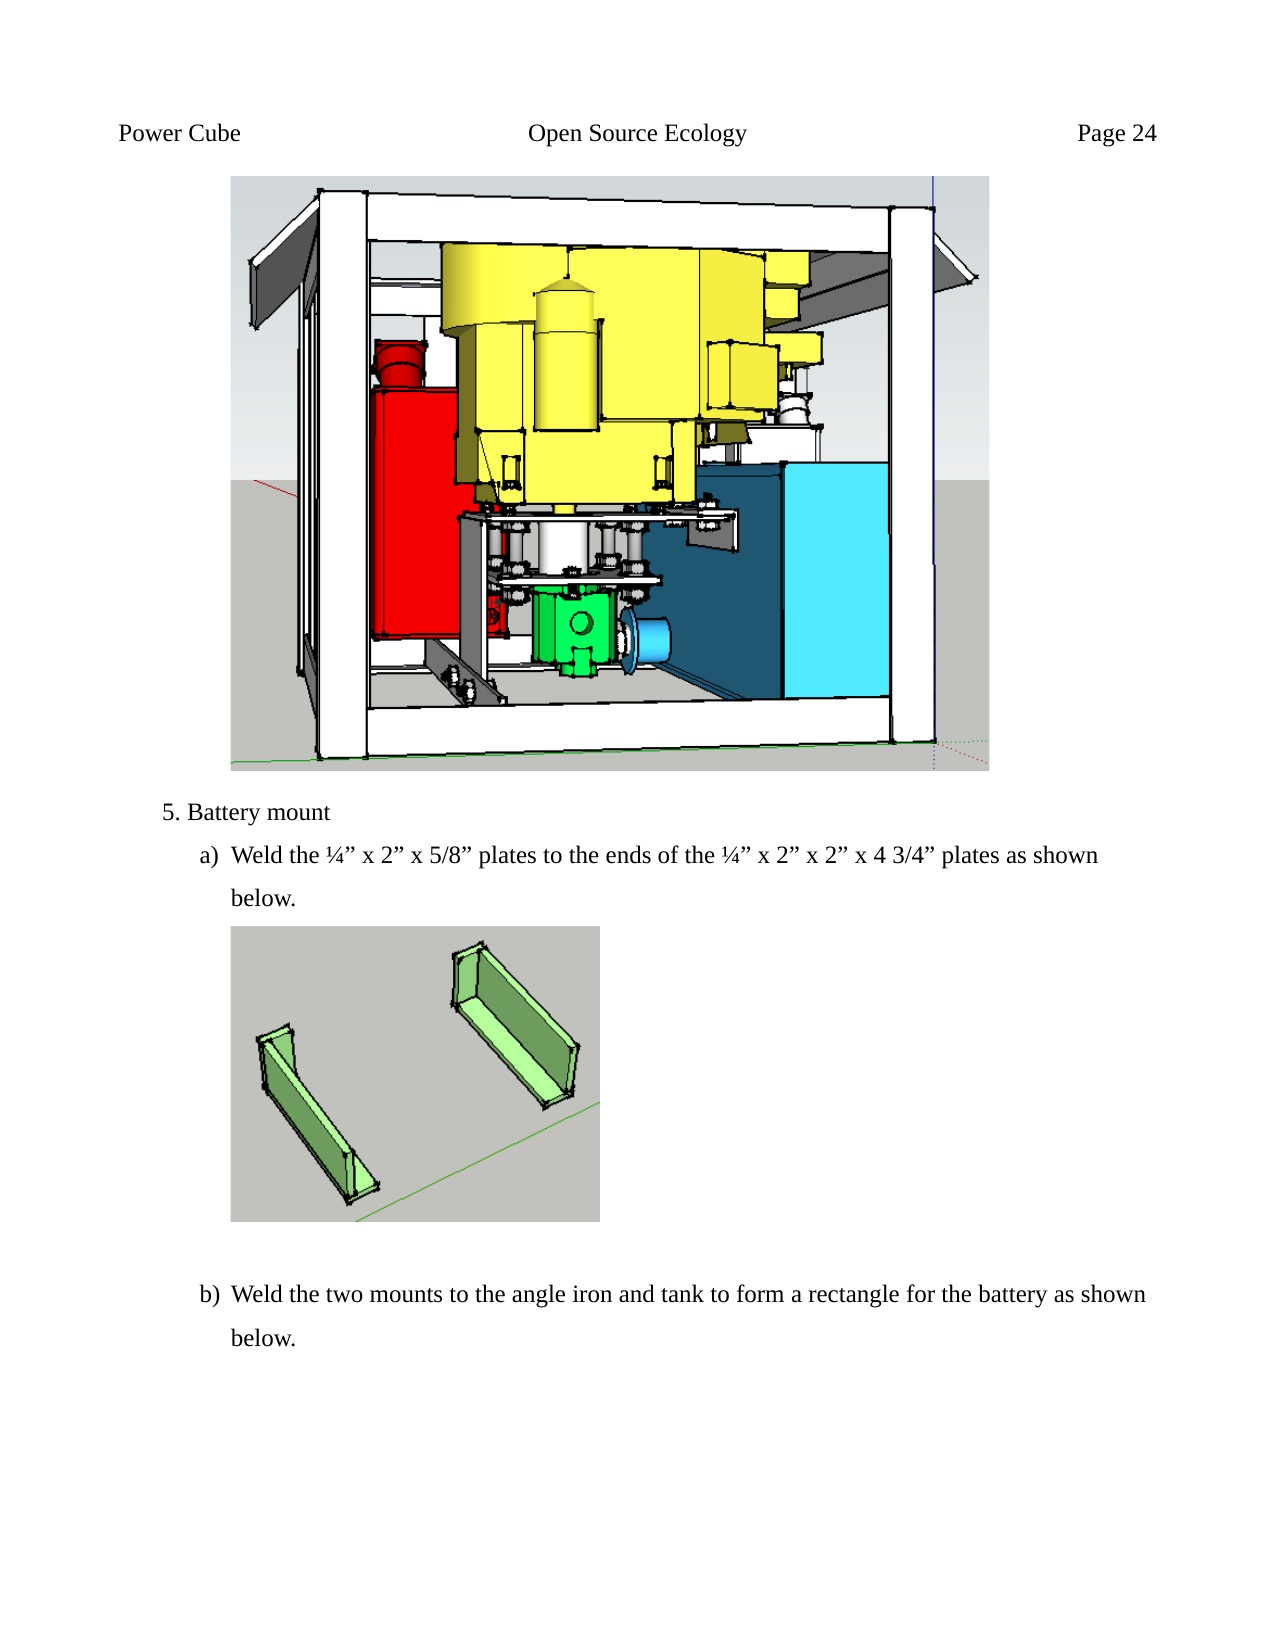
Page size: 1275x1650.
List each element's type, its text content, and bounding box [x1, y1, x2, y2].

list Weld the two mounts to the angle iron and tank to form a rectangle for the battery as shown below. [193, 1279, 1157, 1351]
picture [230, 176, 990, 771]
list Weld the ¼” x 2” x 5/8” plates to the ends of the ¼” x 2” x 2” x 4 3/4” plates as shown below. [193, 840, 1157, 912]
picture [230, 926, 600, 1222]
list Battery mount [156, 797, 1157, 826]
